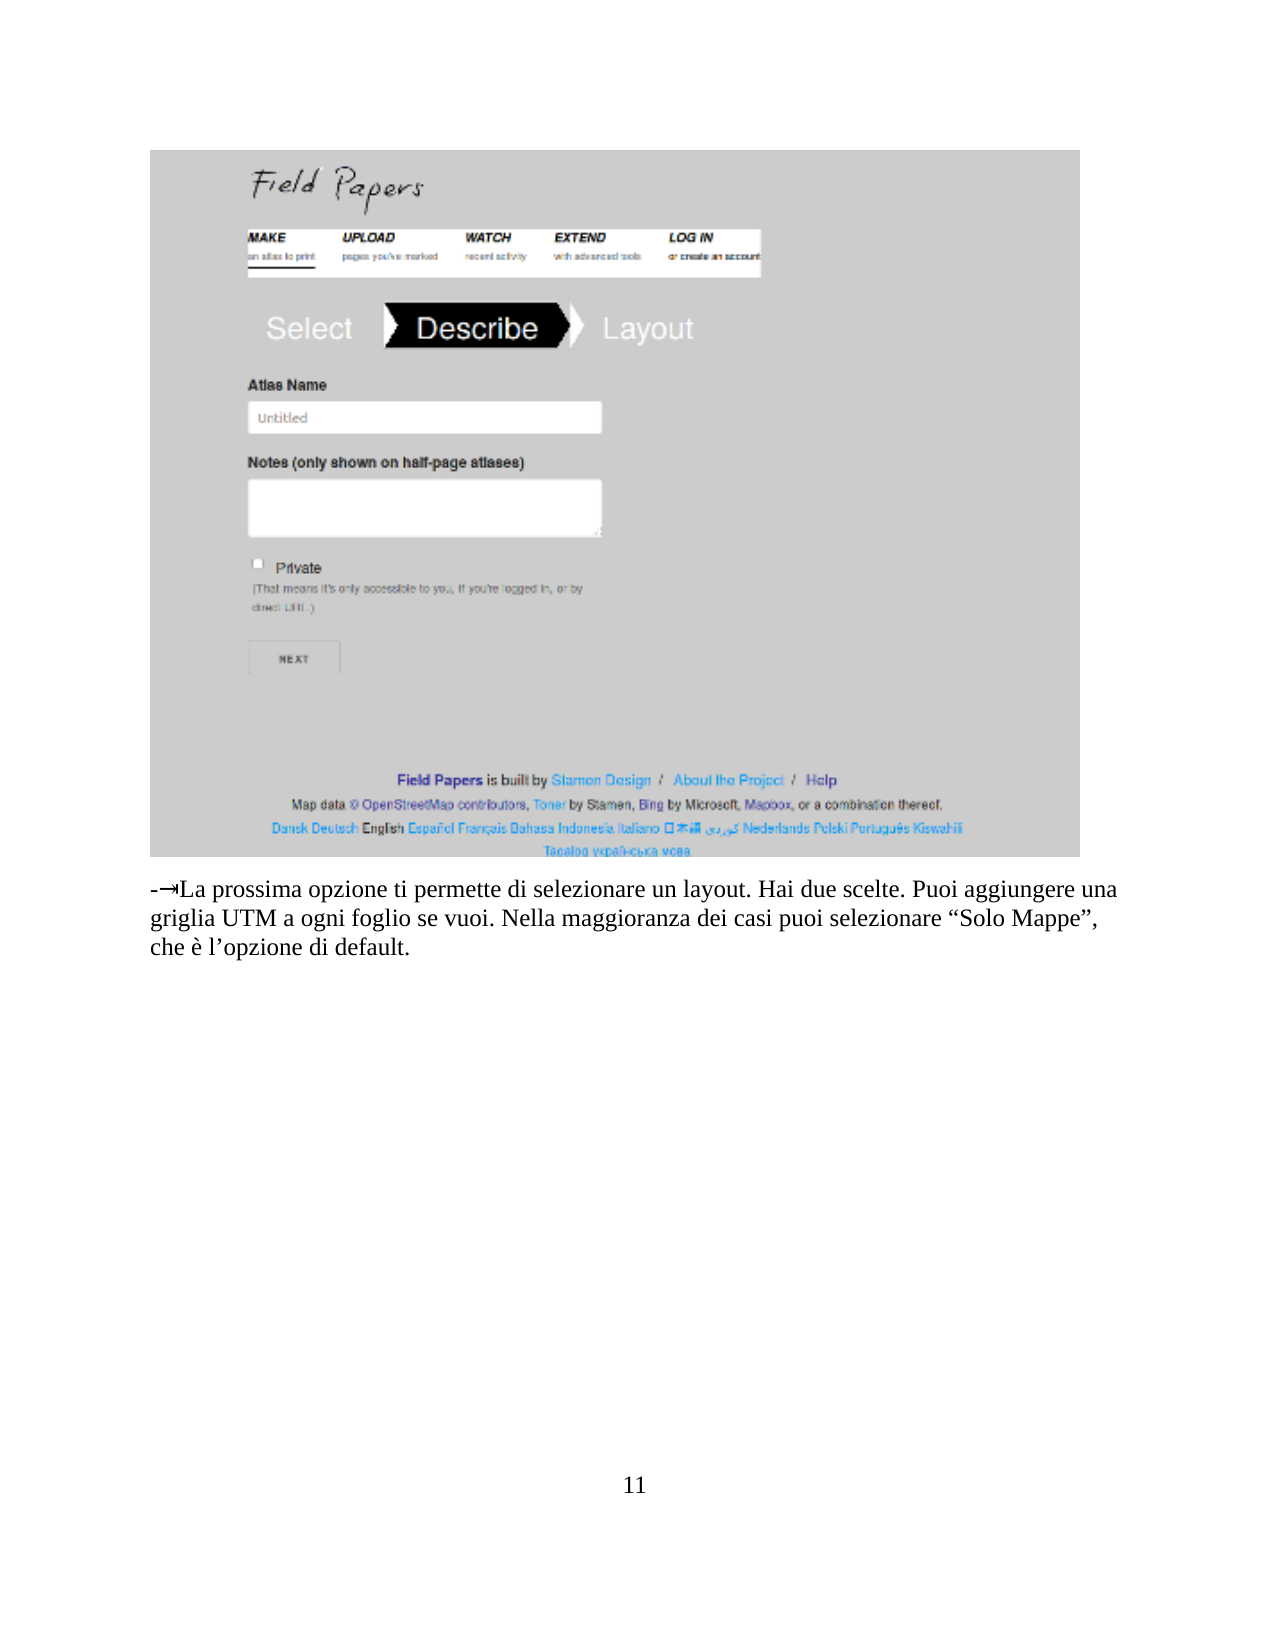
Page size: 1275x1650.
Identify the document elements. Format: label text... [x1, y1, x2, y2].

text -⇥La prossima opzione ti permette di selezionare un layout. Hai due scelte. Puoi aggiungere una griglia UTM a ogni foglio se vuoi. Nella maggioranza dei casi puoi selezionare “Solo Mappe”, che è l’opzione di default. [150, 874, 1125, 960]
picture [150, 150, 1080, 857]
